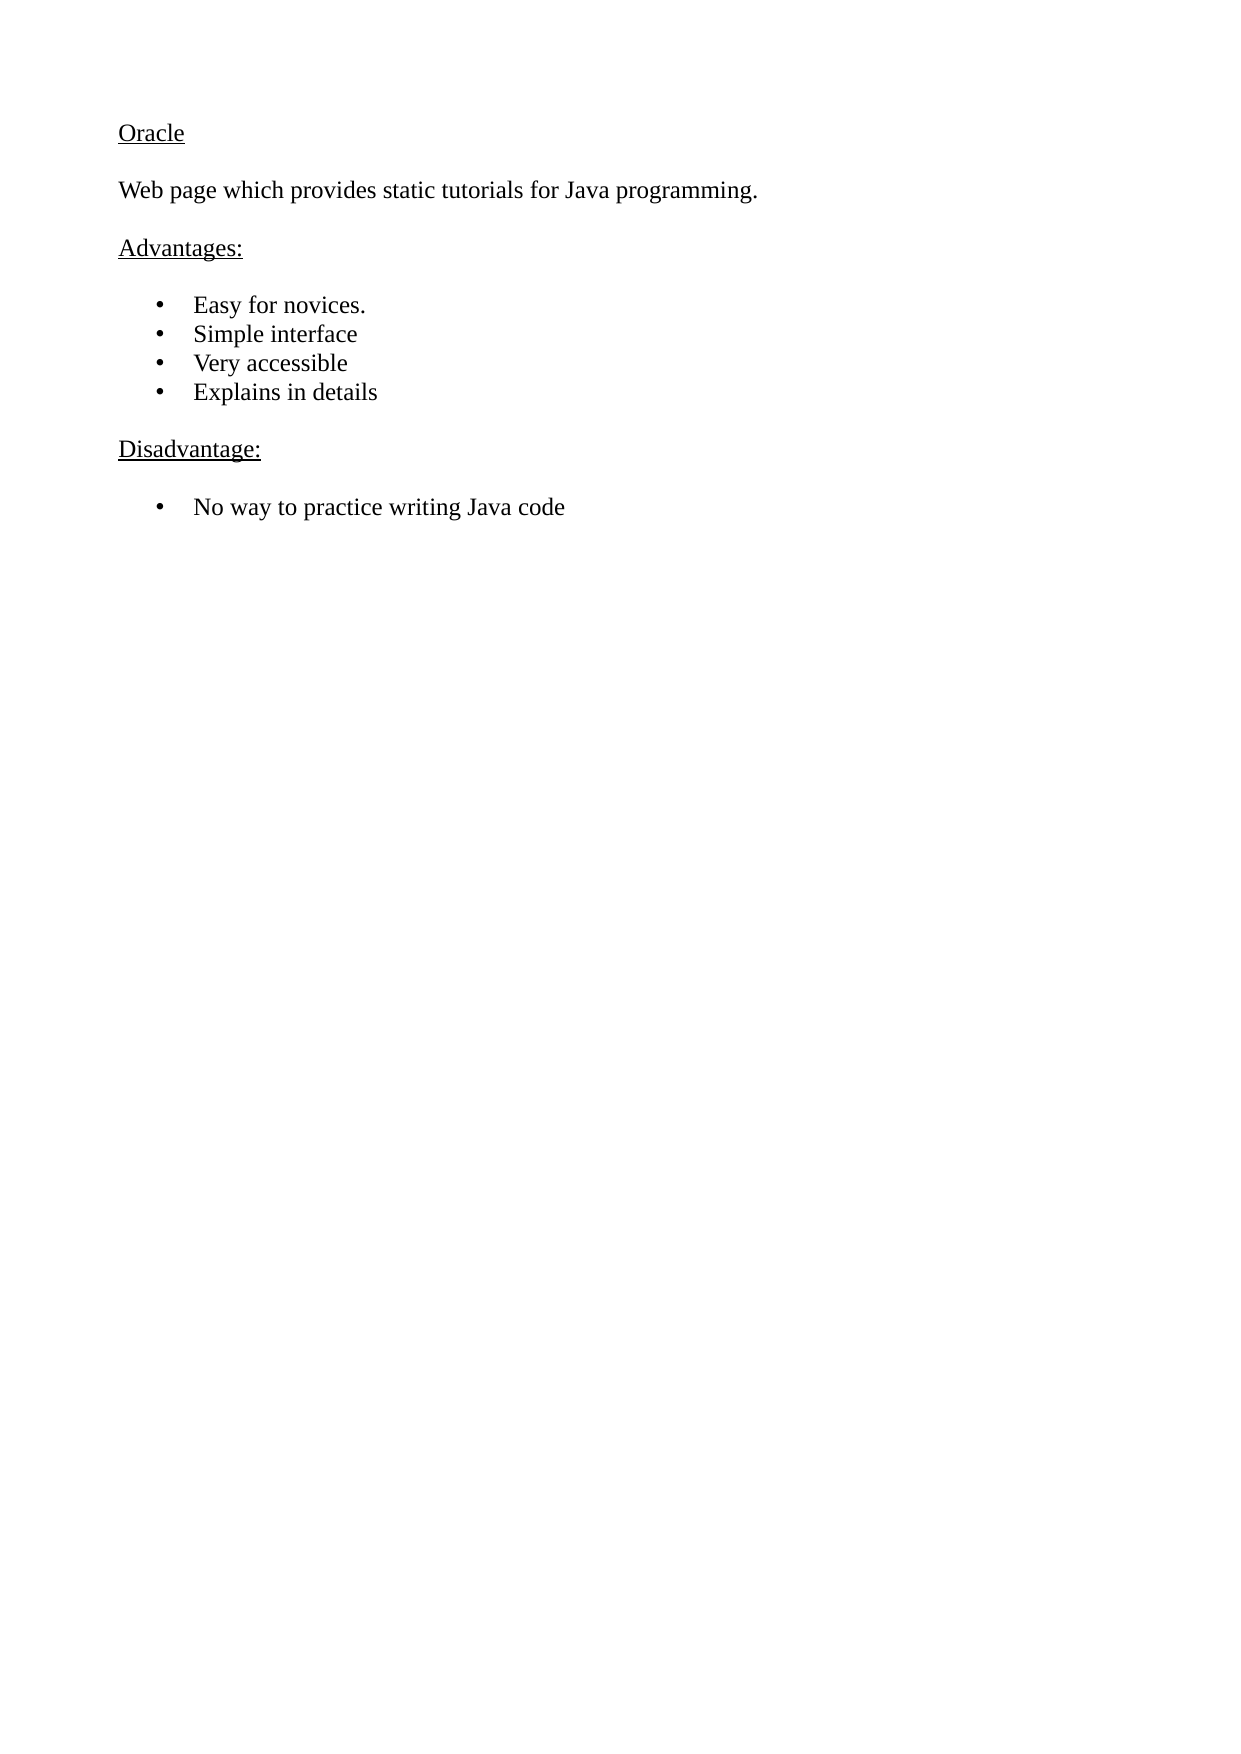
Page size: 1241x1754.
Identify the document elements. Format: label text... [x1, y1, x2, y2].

list Simple interface [156, 319, 1122, 348]
list Easy for novices. [156, 291, 1122, 319]
list Very accessible [156, 348, 1122, 377]
text Oracle [118, 118, 1122, 147]
text Advantages: [118, 233, 1122, 262]
text Web page which provides static tutorials for Java programming. [118, 176, 1122, 204]
list Explains in details [156, 377, 1122, 406]
list No way to practice writing Java code [156, 492, 1122, 521]
text Disadvantage: [118, 434, 1122, 463]
